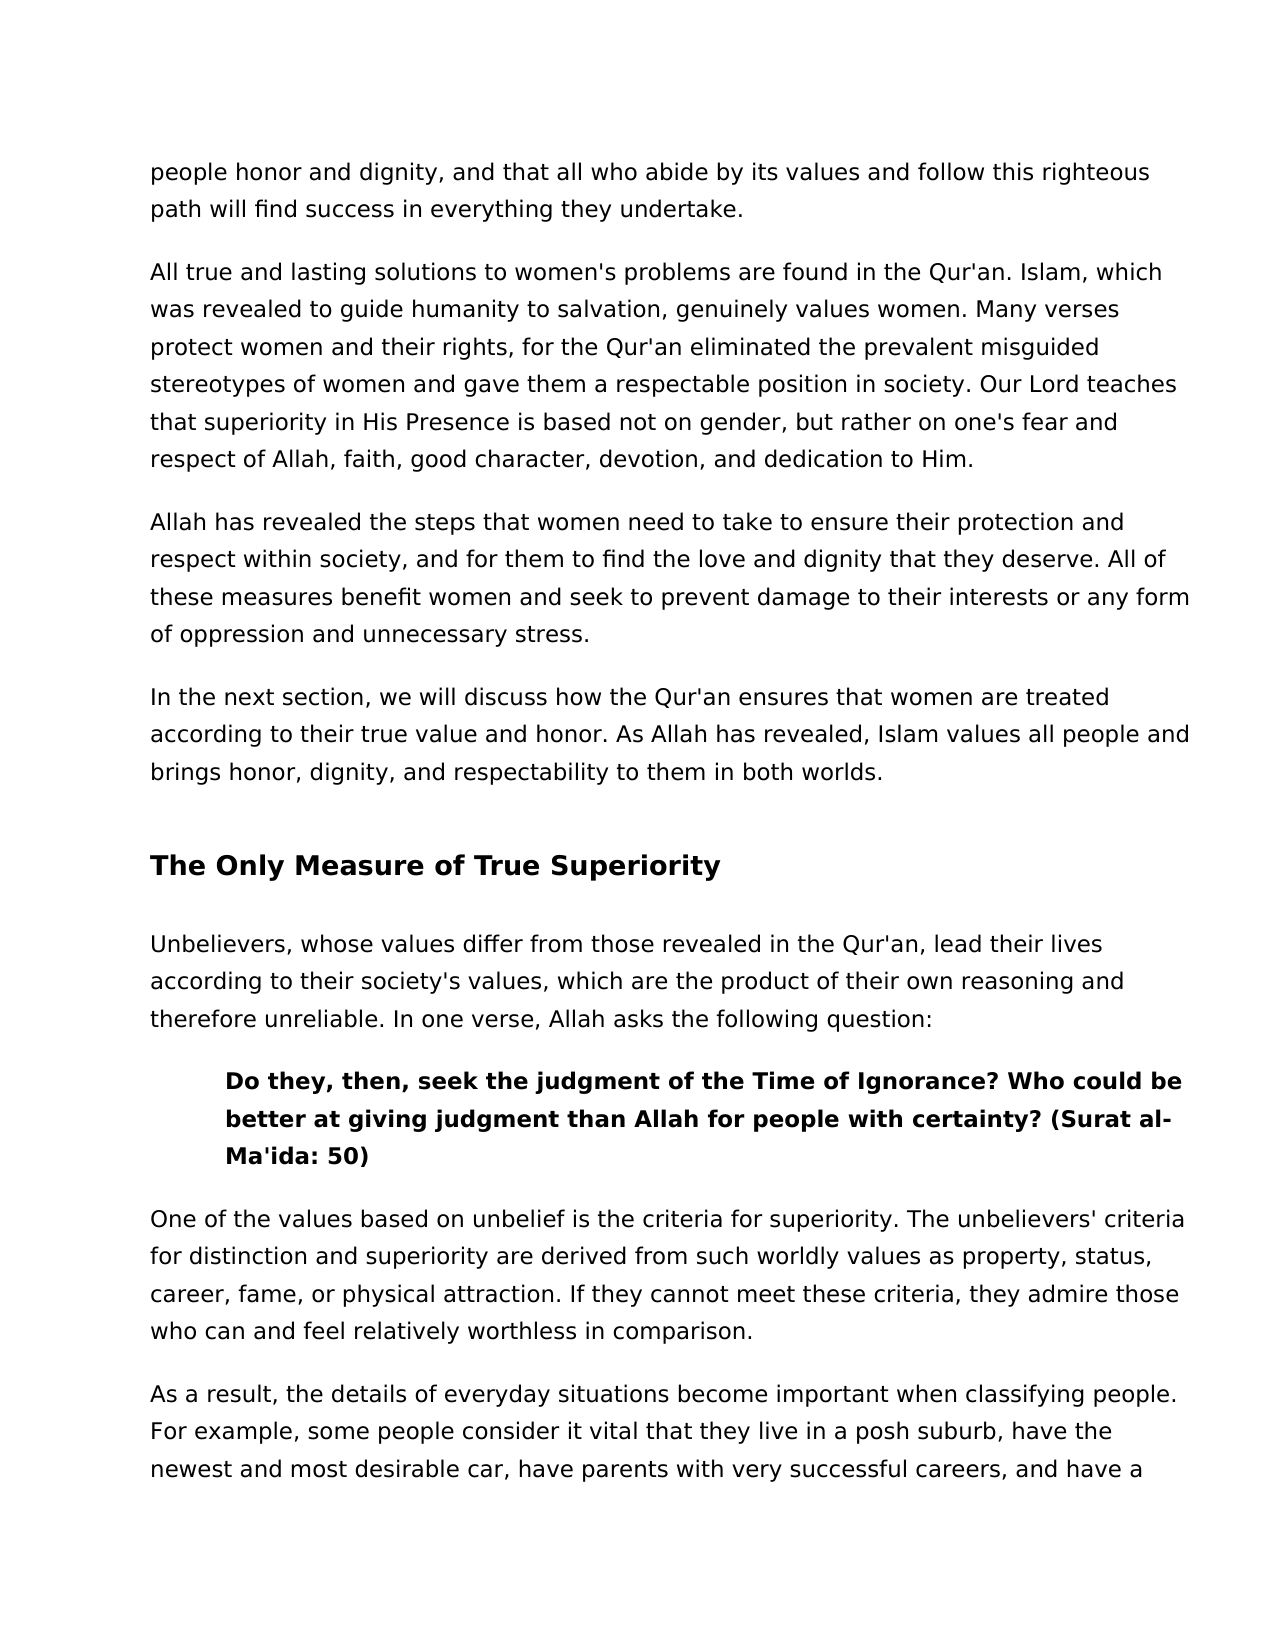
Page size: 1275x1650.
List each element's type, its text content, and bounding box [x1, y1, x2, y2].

text All true and lasting solutions to women's problems are found in the Qur'an. Islam, which was revealed to guide humanity to salvation, genuinely values women. Many verses protect women and their rights, for the Qur'an eliminated the prevalent misguided stereotypes of women and gave them a respectable position in society. Our Lord teaches that superiority in His Presence is based not on gender, but rather on one's fear and respect of Allah, faith, good character, devotion, and dedication to Him. [150, 250, 1200, 475]
text people honor and dignity, and that all who abide by its values and follow this righteous path will find success in everything they undertake. [150, 150, 1200, 225]
subtitle The Only Measure of True Superiority [150, 850, 1200, 882]
text One of the values based on unbelief is the criteria for superiority. The unbelievers' criteria for distinction and superiority are derived from such worldly values as property, status, career, fame, or physical attraction. If they cannot meet these criteria, they admire those who can and feel relatively worthless in comparison. [150, 1197, 1200, 1347]
text In the next section, we will discuss how the Qur'an ensures that women are treated according to their true value and honor. As Allah has revealed, Islam values all people and brings honor, dignity, and respectability to them in both worlds. [150, 675, 1200, 787]
text Do they, then, seek the judgment of the Time of Ignorance? Who could be better at giving judgment than Allah for people with certainty? (Surat al-Ma'ida: 50) [225, 1060, 1200, 1172]
text Unbelievers, whose values differ from those revealed in the Qur'an, lead their lives according to their society's values, which are the product of their own reasoning and therefore unreliable. In one verse, Allah asks the following question: [150, 922, 1200, 1035]
text Allah has revealed the steps that women need to take to ensure their protection and respect within society, and for them to find the love and dignity that they deserve. All of these measures benefit women and seek to prevent damage to their interests or any form of oppression and unnecessary stress. [150, 500, 1200, 650]
text As a result, the details of everyday situations become important when classifying people. For example, some people consider it vital that they live in a posh suburb, have the newest and most desirable car, have parents with very successful careers, and have a [150, 1372, 1200, 1485]
